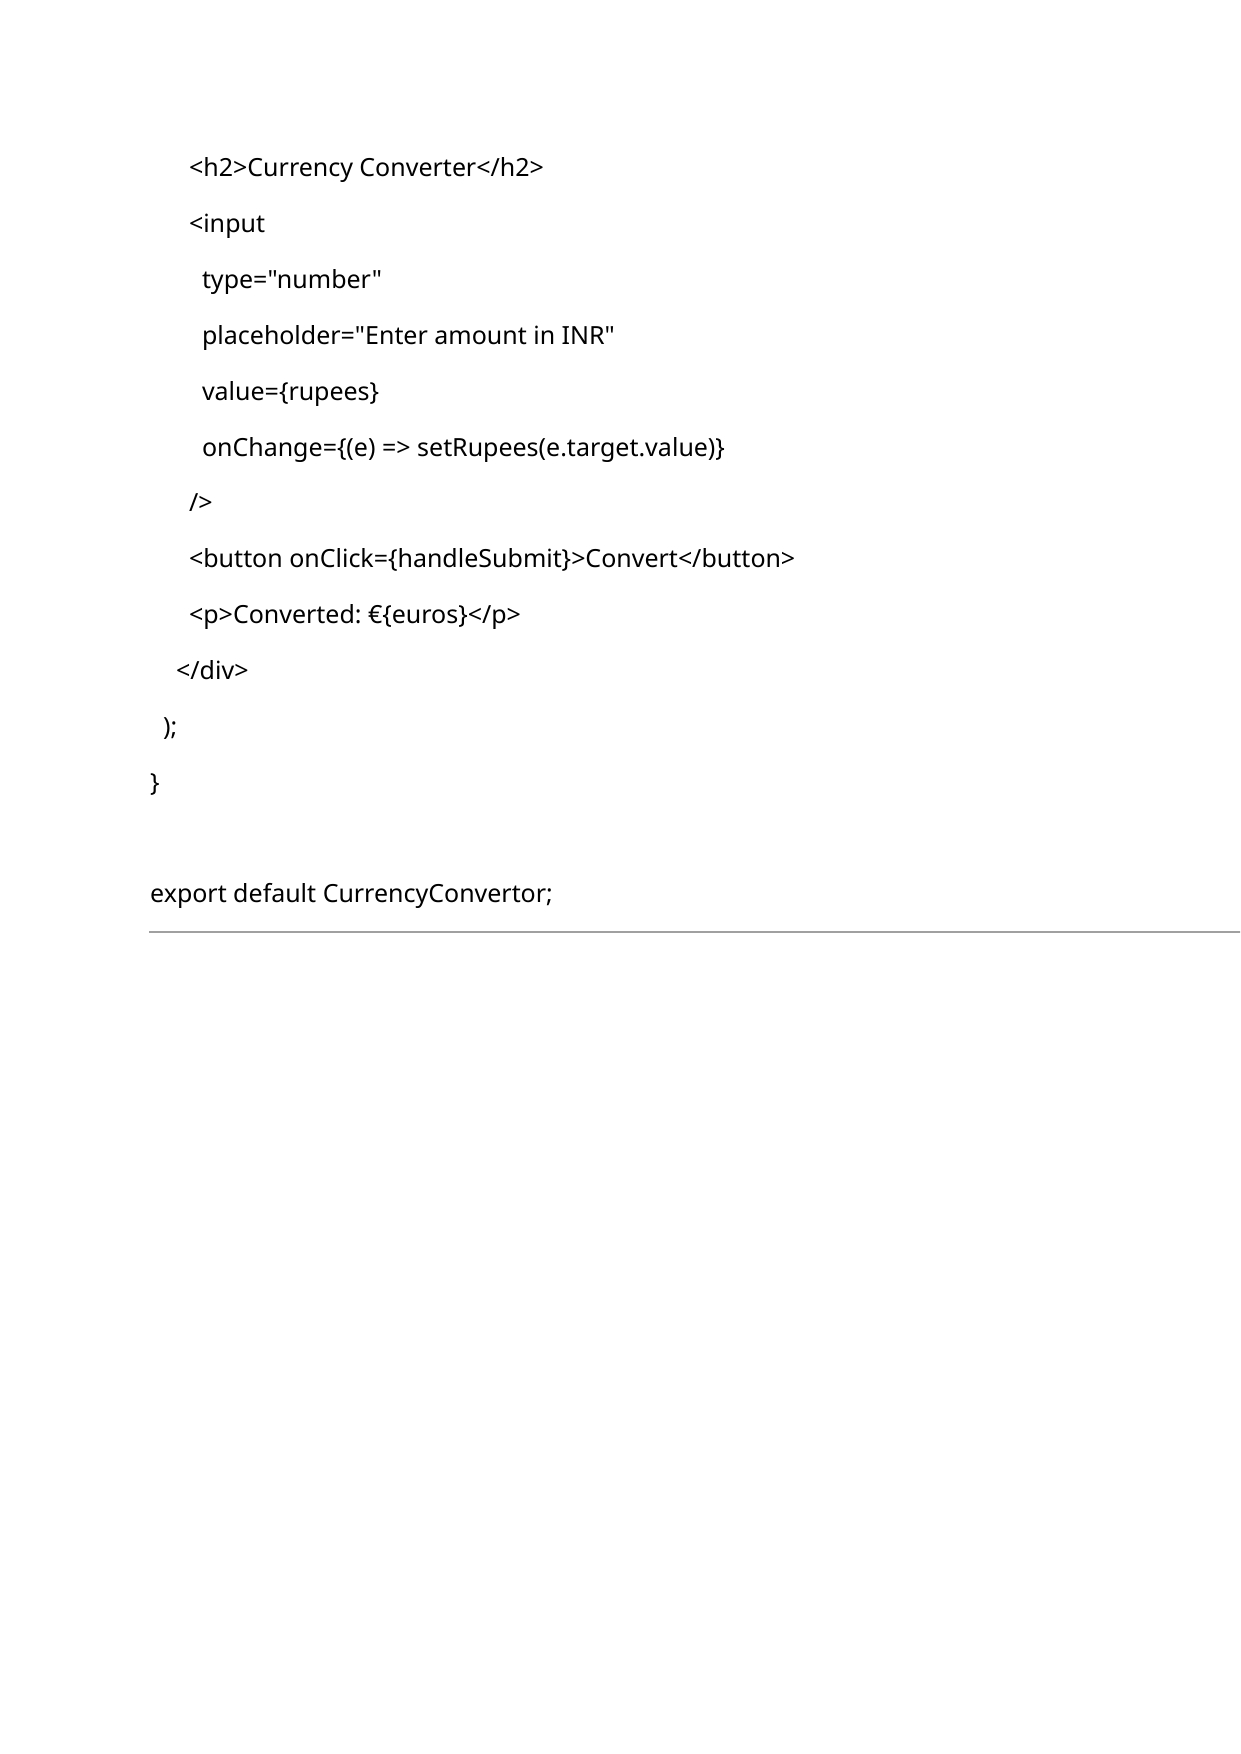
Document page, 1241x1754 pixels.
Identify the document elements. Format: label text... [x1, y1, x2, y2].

text placeholder="Enter amount in INR" [150, 317, 1090, 352]
text </div> [150, 652, 1090, 687]
text ); [150, 708, 1090, 742]
text <input [150, 206, 1090, 240]
text type="number" [150, 262, 1090, 296]
text <p>Converted: €{euros}</p> [150, 597, 1090, 631]
text } [150, 764, 1090, 798]
text onChange={(e) => setRupees(e.target.value)} [150, 429, 1090, 463]
text value={rupees} [150, 373, 1090, 407]
text /> [150, 485, 1090, 519]
text export default CurrencyConvertor; [150, 876, 1090, 910]
text <button onClick={handleSubmit}>Convert</button> [150, 541, 1090, 575]
text <h2>Currency Converter</h2> [150, 150, 1090, 184]
